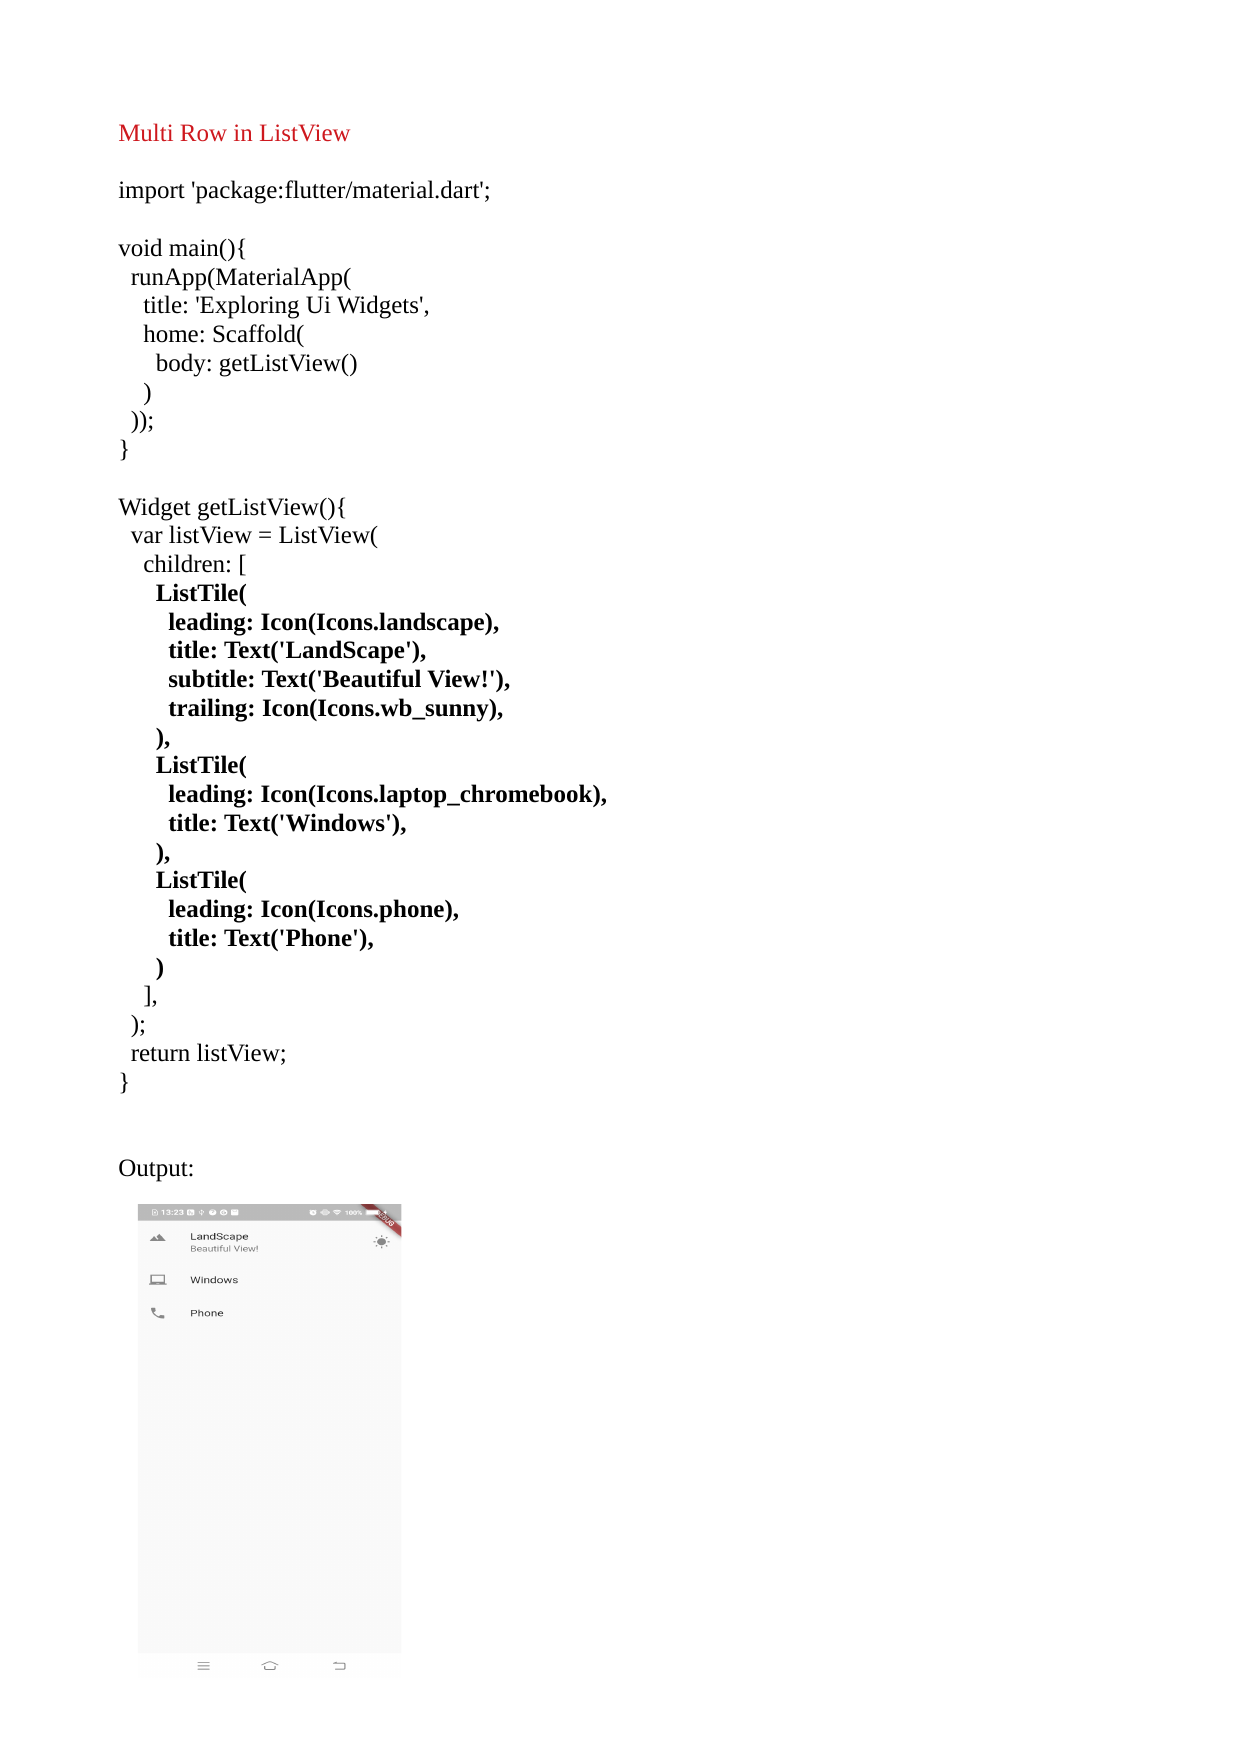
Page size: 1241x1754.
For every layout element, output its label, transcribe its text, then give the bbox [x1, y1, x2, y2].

text ListTile( [118, 578, 1122, 607]
text ), [118, 722, 1122, 751]
text } [118, 1067, 1122, 1096]
text leading: Icon(Icons.phone), [118, 894, 1122, 923]
text title: Text('LandScape'), [118, 636, 1122, 664]
text trailing: Icon(Icons.wb_sunny), [118, 693, 1122, 722]
text Multi Row in ListView [118, 118, 1122, 147]
text leading: Icon(Icons.landscape), [118, 607, 1122, 636]
text var listView = ListView( [118, 521, 1122, 549]
text Output: [118, 1153, 1122, 1182]
text ListTile( [118, 751, 1122, 779]
text home: Scaffold( [118, 319, 1122, 348]
text children: [ [118, 549, 1122, 578]
text Widget getListView(){ [118, 492, 1122, 521]
text ) [118, 952, 1122, 981]
text ); [118, 1009, 1122, 1038]
text return listView; [118, 1038, 1122, 1067]
picture [137, 1204, 402, 1678]
text leading: Icon(Icons.laptop_chromebook), [118, 779, 1122, 808]
text ), [118, 837, 1122, 866]
text } [118, 434, 1122, 463]
text void main(){ [118, 233, 1122, 262]
text title: Text('Windows'), [118, 808, 1122, 837]
text subtitle: Text('Beautiful View!'), [118, 664, 1122, 693]
text )); [118, 406, 1122, 434]
text import 'package:flutter/material.dart'; [118, 176, 1122, 204]
text ListTile( [118, 866, 1122, 894]
text runApp(MaterialApp( [118, 262, 1122, 291]
text title: 'Exploring Ui Widgets', [118, 291, 1122, 319]
text ], [118, 981, 1122, 1009]
text ) [118, 377, 1122, 406]
text title: Text('Phone'), [118, 923, 1122, 952]
text body: getListView() [118, 348, 1122, 377]
